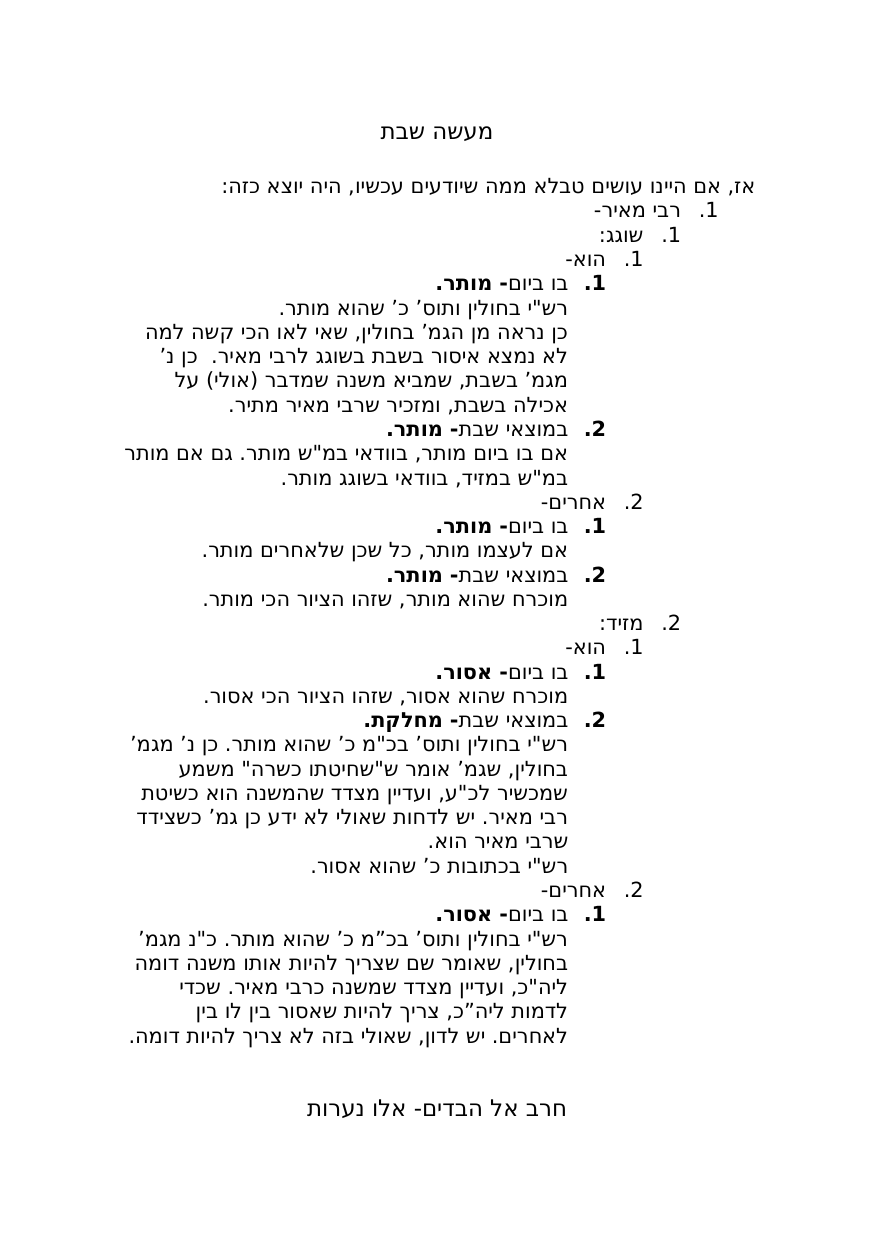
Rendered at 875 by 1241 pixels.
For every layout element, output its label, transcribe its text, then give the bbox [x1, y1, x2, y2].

list אחרים- [118, 490, 643, 514]
list במוצאי שבת- מחלקת. [118, 708, 606, 732]
list רש"י בחולין ותוס’ בכ"מ כ’ שהוא מותר. כן נ’ מגמ’ בחולין, שגמ’ אומר ש"שחיטתו כשרה" משמע שמכשיר לכ"ע, ועדיין מצדד שהמשנה הוא כשיטת רבי מאיר. יש לדחות שאולי לא ידע כן גמ’ כשצידד שרבי מאיר הוא. [118, 732, 606, 854]
list בו ביום- מותר. [118, 514, 606, 538]
list מוכרח שהוא אסור, שזהו הציור הכי אסור. [118, 684, 606, 708]
list אם לעצמו מותר, כל שכן שלאחרים מותר. [118, 538, 606, 563]
list בו ביום- אסור. [118, 660, 606, 684]
list רש"י בכתובות כ’ שהוא אסור. [118, 854, 606, 878]
list הוא- [118, 247, 643, 271]
list מזיד: [118, 611, 681, 635]
list במוצאי שבת- מותר. [118, 563, 606, 587]
list רש"י בחולין ותוס’ בכ”מ כ’ שהוא מותר. כ"נ מגמ’ בחולין, שאומר שם שצריך להיות אותו משנה דומה ליה"כ, ועדיין מצדד שמשנה כרבי מאיר. שכדי לדמות ליה”כ, צריך להיות שאסור בין לו בין לאחרים. יש לדון, שאולי בזה לא צריך להיות דומה. [118, 927, 606, 1048]
list אם בו ביום מותר, בוודאי במ"ש מותר. גם אם מותר במ"ש במזיד, בוודאי בשוגג מותר. [118, 441, 606, 490]
list שוגג: [118, 223, 681, 247]
list רבי מאיר- [118, 198, 718, 223]
list במוצאי שבת- מותר. [118, 417, 606, 441]
list מוכרח שהוא מותר, שזהו הציור הכי מותר. [118, 587, 606, 611]
list רש"י בחולין ותוס’ כ’ שהוא מותר. [118, 296, 606, 320]
list אחרים- [118, 878, 643, 902]
list כן נראה מן הגמ’ בחולין, שאי לאו הכי קשה למה לא נמצא איסור בשבת בשוגג לרבי מאיר. כן נ’ מגמ’ בשבת, שמביא משנה שמדבר (אולי) על אכילה בשבת, ומזכיר שרבי מאיר מתיר. [118, 320, 606, 417]
text אז, אם היינו עושים טבלא ממה שיודעים עכשיו, היה יוצא כזה: [118, 174, 756, 198]
list הוא- [118, 635, 643, 660]
list בו ביום- מותר. [118, 271, 606, 296]
list בו ביום- אסור. [118, 902, 606, 927]
